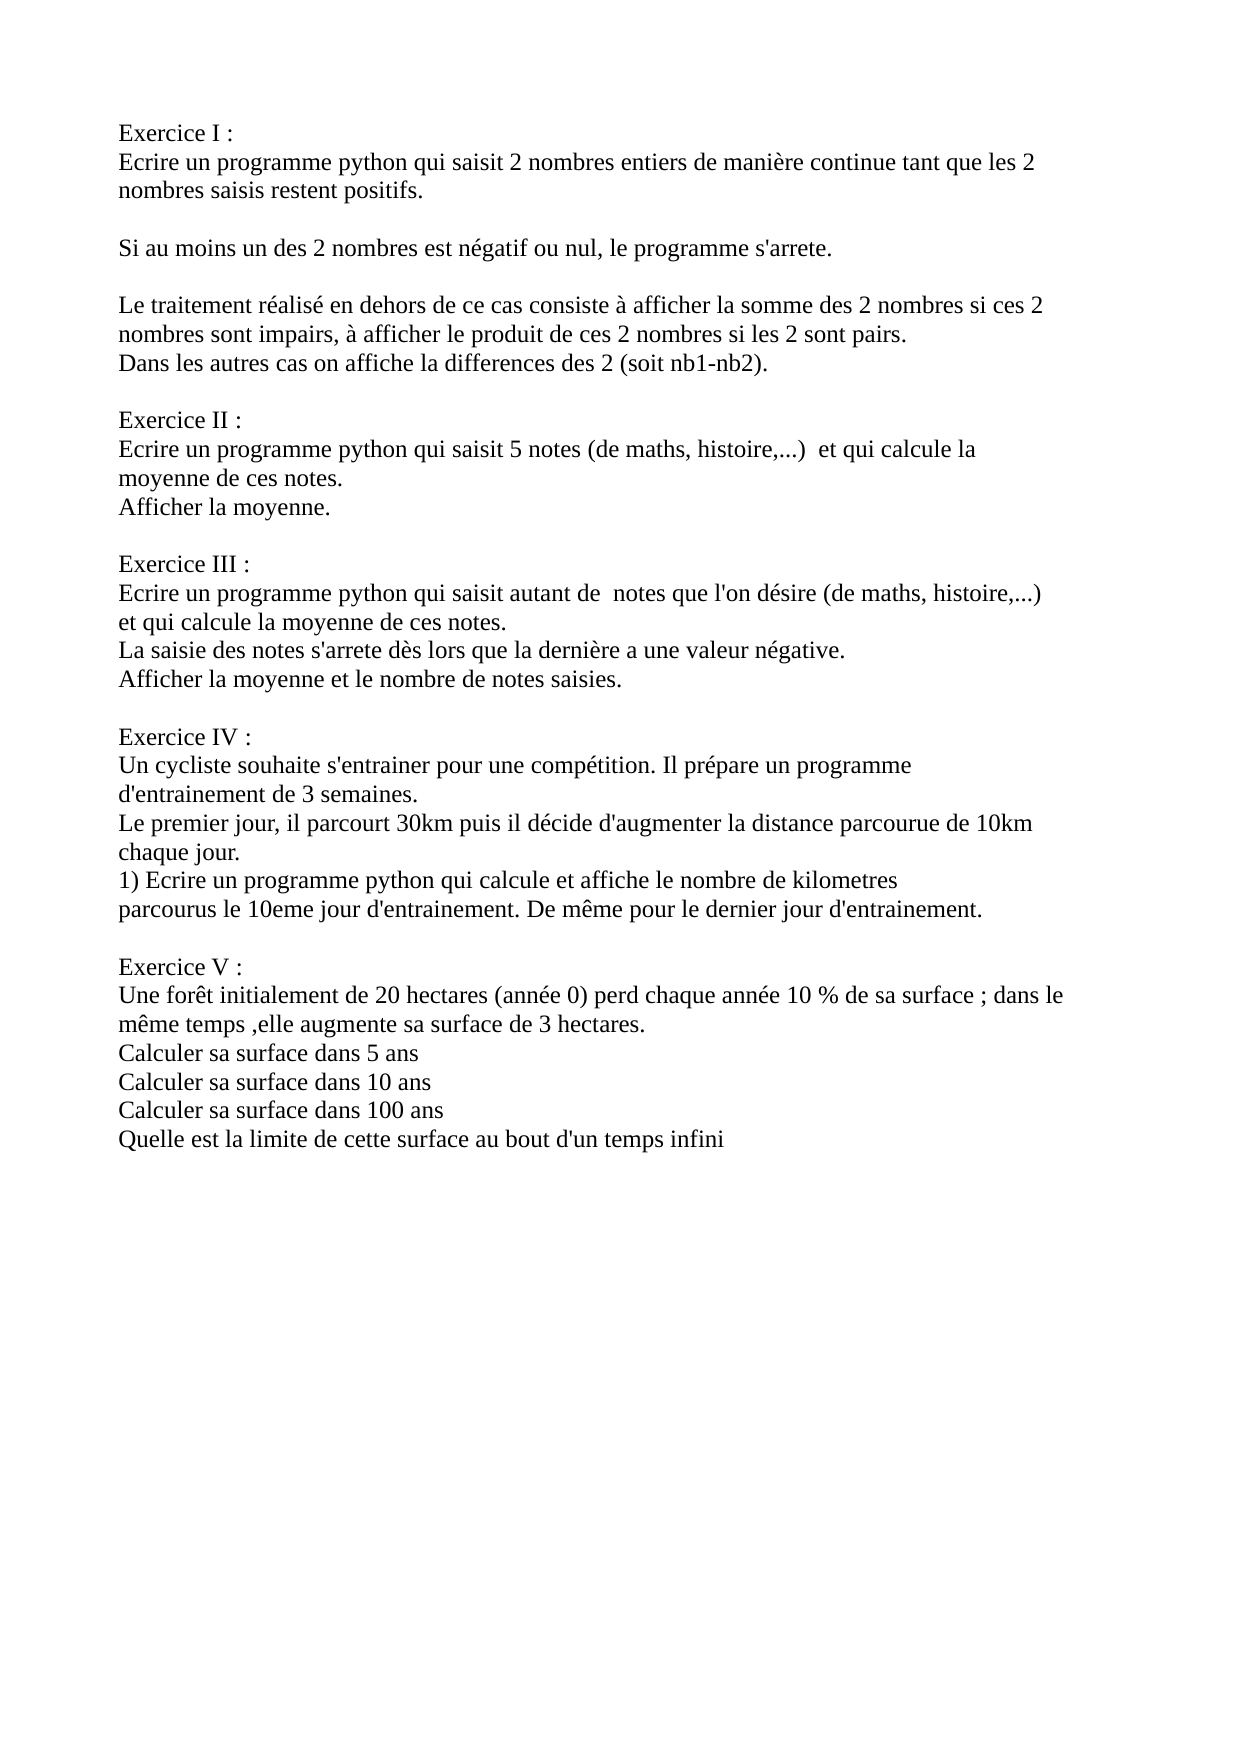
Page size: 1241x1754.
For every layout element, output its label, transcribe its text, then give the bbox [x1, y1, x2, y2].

text Un cycliste souhaite s'entrainer pour une compétition. Il prépare un programme [118, 751, 1122, 779]
text Une forêt initialement de 20 hectares (année 0) perd chaque année 10 % de sa surface ; dans le même temps ,elle augmente sa surface de 3 hectares. [118, 981, 1122, 1038]
text Ecrire un programme python qui saisit 5 notes (de maths, histoire,...) et qui calcule la [118, 434, 1122, 463]
text Ecrire un programme python qui saisit 2 nombres entiers de manière continue tant que les 2 nombres saisis restent positifs. [118, 147, 1122, 204]
text Quelle est la limite de cette surface au bout d'un temps infini [118, 1124, 1122, 1153]
text Afficher la moyenne. [118, 492, 1122, 521]
text moyenne de ces notes. [118, 463, 1122, 492]
text Si au moins un des 2 nombres est négatif ou nul, le programme s'arrete. [118, 233, 1122, 262]
text Exercice I : [118, 118, 1122, 147]
text Calculer sa surface dans 10 ans [118, 1067, 1122, 1096]
text Ecrire un programme python qui saisit autant de notes que l'on désire (de maths, histoire,...) [118, 578, 1122, 607]
text Calculer sa surface dans 5 ans [118, 1038, 1122, 1067]
text Exercice III : [118, 549, 1122, 578]
text Exercice V : [118, 952, 1122, 981]
text Le premier jour, il parcourt 30km puis il décide d'augmenter la distance parcourue de 10km [118, 808, 1122, 837]
text d'entrainement de 3 semaines. [118, 779, 1122, 808]
text chaque jour. [118, 837, 1122, 866]
text Dans les autres cas on affiche la differences des 2 (soit nb1-nb2). [118, 348, 1122, 377]
text Exercice IV : [118, 722, 1122, 751]
text Exercice II : [118, 406, 1122, 434]
text parcourus le 10eme jour d'entrainement. De même pour le dernier jour d'entrainement. [118, 894, 1122, 923]
text Calculer sa surface dans 100 ans [118, 1096, 1122, 1124]
text et qui calcule la moyenne de ces notes. [118, 607, 1122, 636]
text Le traitement réalisé en dehors de ce cas consiste à afficher la somme des 2 nombres si ces 2 nombres sont impairs, à afficher le produit de ces 2 nombres si les 2 sont pairs. [118, 291, 1122, 348]
text La saisie des notes s'arrete dès lors que la dernière a une valeur négative. [118, 636, 1122, 664]
text Afficher la moyenne et le nombre de notes saisies. [118, 664, 1122, 693]
text 1) Ecrire un programme python qui calcule et affiche le nombre de kilometres [118, 866, 1122, 894]
